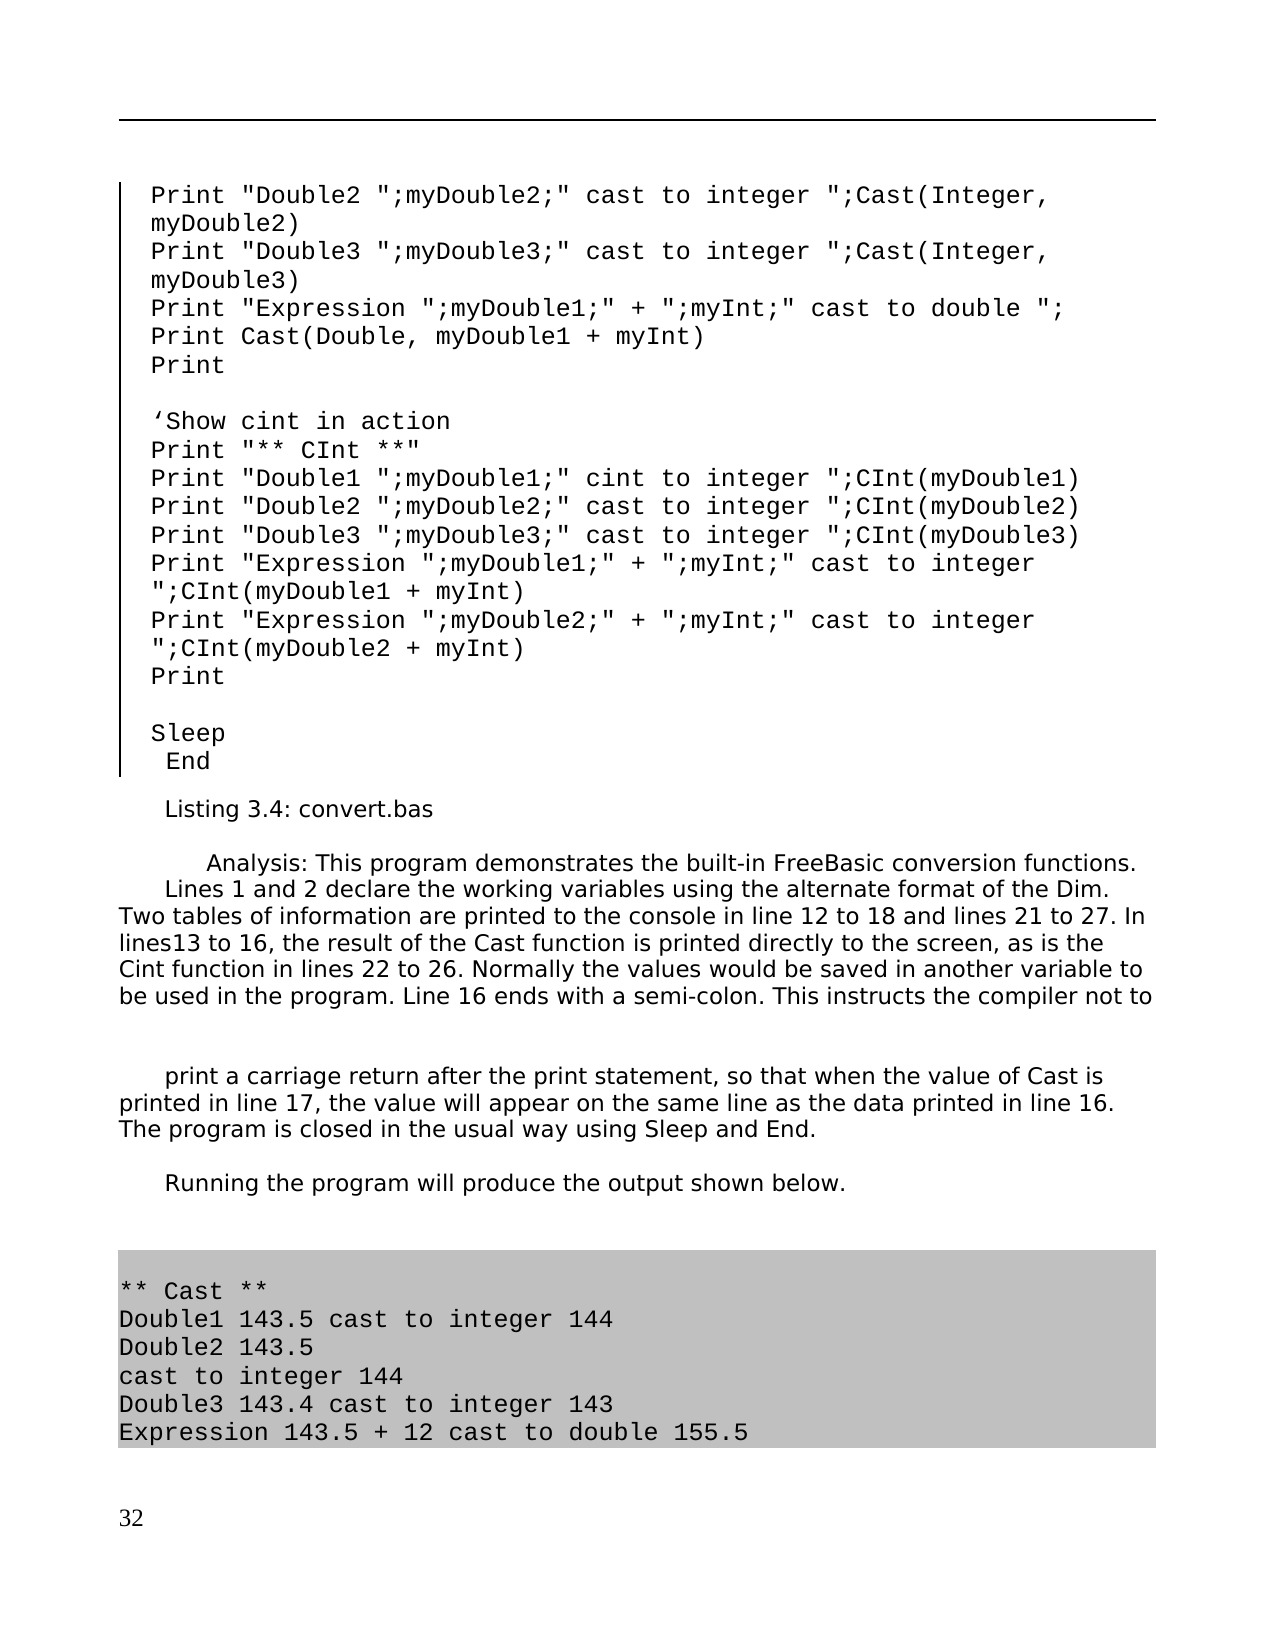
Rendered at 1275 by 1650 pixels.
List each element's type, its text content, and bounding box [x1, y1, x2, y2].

text cast to integer 144 [118, 1363, 1156, 1392]
text Analysis: This program demonstrates the built-in FreeBasic conversion functions. [118, 850, 1156, 877]
text Lines 1 and 2 declare the working variables using the alternate format of the Dim. Two tables of information are printed to the console in line 12 to 18 and lines 21 to 27. In lines13 to 16, the result of the Cast function is printed directly to the screen, as is the Cint function in lines 22 to 26. Normally the values would be saved in another variable to be used in the program. Line 16 ends with a semi-colon. This instructs the compiler not to [118, 877, 1156, 1010]
text Double2 143.5 [118, 1335, 1156, 1363]
text ‘Show cint in action [121, 409, 1156, 437]
text Sleep [121, 721, 1156, 749]
text Print [121, 352, 1156, 381]
text print a carriage return after the print statement, so that when the value of Cast is printed in line 17, the value will appear on the same line as the data printed in line 16. The program is closed in the usual way using Sleep and End. [118, 1063, 1156, 1143]
text Double3 143.4 cast to integer 143 [118, 1392, 1156, 1420]
text Print "Expression ";myDouble2;" + ";myInt;" cast to integer ";CInt(myDouble2 + myInt) [121, 607, 1156, 664]
text Print "Double3 ";myDouble3;" cast to integer ";Cast(Integer, myDouble3) [121, 239, 1156, 296]
text Print "Double3 ";myDouble3;" cast to integer ";CInt(myDouble3) [121, 522, 1156, 551]
text Running the program will produce the output shown below. [118, 1170, 1156, 1197]
text Listing 3.4: convert.bas [118, 797, 1156, 823]
text Expression 143.5 + 12 cast to double 155.5 [118, 1420, 1156, 1448]
text Print "Double1 ";myDouble1;" cint to integer ";CInt(myDouble1) [121, 466, 1156, 494]
text Print "** CInt **" [121, 437, 1156, 466]
text Print "Expression ";myDouble1;" + ";myInt;" cast to integer ";CInt(myDouble1 + myInt) [121, 551, 1156, 607]
text Print "Double2 ";myDouble2;" cast to integer ";Cast(Integer, myDouble2) [121, 182, 1156, 239]
text Print "Expression ";myDouble1;" + ";myInt;" cast to double "; [121, 296, 1156, 324]
text Print [121, 664, 1156, 692]
text Double1 143.5 cast to integer 144 [118, 1307, 1156, 1335]
text ** Cast ** [118, 1278, 1156, 1307]
text Print "Double2 ";myDouble2;" cast to integer ";CInt(myDouble2) [121, 494, 1156, 522]
text End [121, 749, 1156, 777]
text Print Cast(Double, myDouble1 + myInt) [121, 324, 1156, 352]
